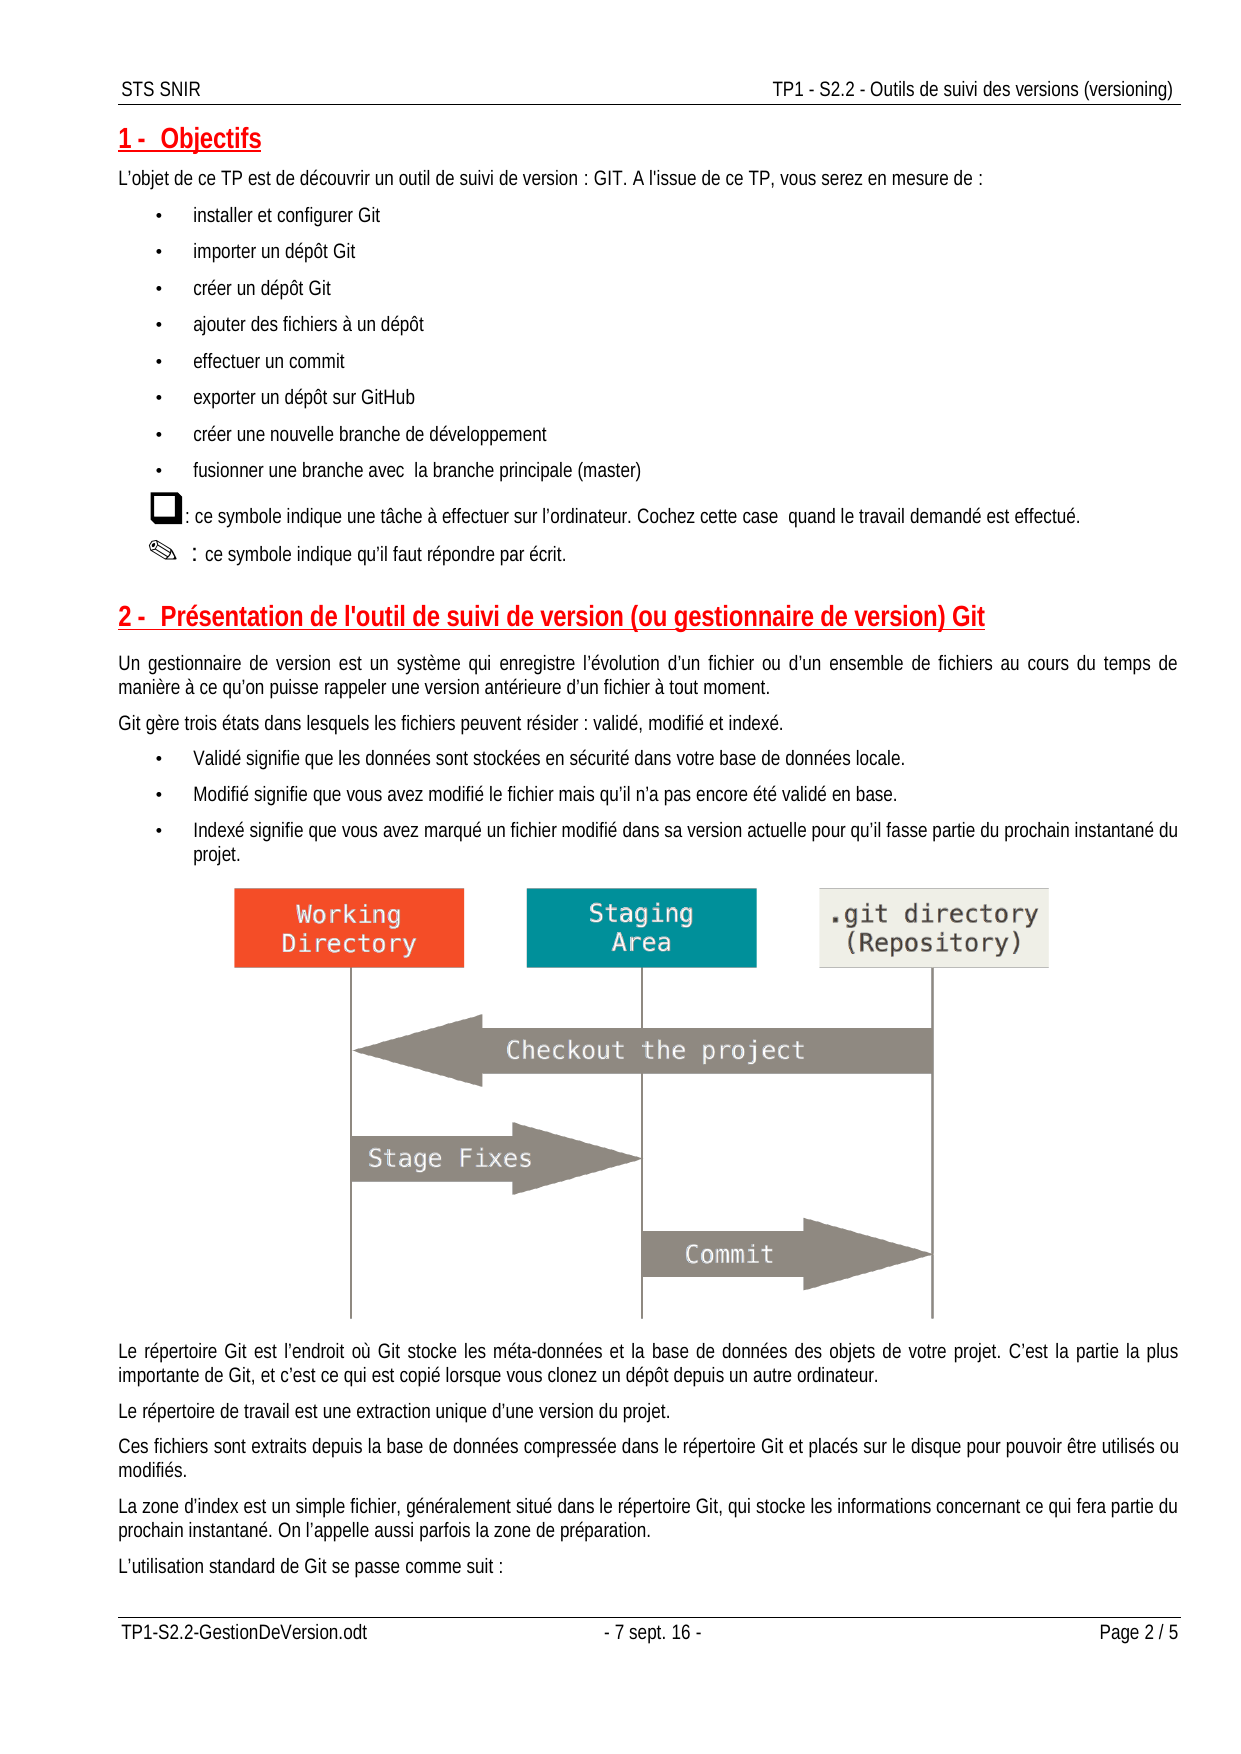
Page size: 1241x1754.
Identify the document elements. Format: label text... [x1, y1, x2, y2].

text La zone d’index est un simple fichier, généralement situé dans le répertoire Git, qui stocke les informations concernant ce qui fera partie du prochain instantané. On l’appelle aussi parfois la zone de préparation. [118, 1494, 1181, 1542]
text Ces fichiers sont extraits depuis la base de données compressée dans le répertoire Git et placés sur le disque pour pouvoir être utilisés ou modifiés. [118, 1434, 1181, 1482]
text Git gère trois états dans lesquels les fichiers peuvent résider : validé, modifié et indexé. [118, 710, 1181, 734]
text Le répertoire Git est l’endroit où Git stocke les méta-données et la base de données des objets de votre projet. C’est la partie la plus importante de Git, et c’est ce qui est copié lorsque vous clonez un dépôt depuis un autre ordinateur. [118, 878, 1181, 1387]
list Modifié signifie que vous avez modifié le fichier mais qu’il n’a pas encore été validé en base. [156, 782, 1181, 806]
subtitle Objectifs [118, 121, 1181, 154]
list effectuer un commit [156, 348, 1181, 372]
text L’utilisation standard de Git se passe comme suit : [118, 1554, 1181, 1578]
list importer un dépôt Git [156, 239, 1181, 263]
text Un gestionnaire de version est un système qui enregistre l’évolution d’un fichier ou d’un ensemble de fichiers au cours du temps de manière à ce qu’on puisse rappeler une version antérieure d’un fichier à tout moment. [118, 651, 1181, 698]
list créer une nouvelle branche de développement [156, 421, 1181, 445]
list créer un dépôt Git [156, 276, 1181, 299]
text ❑: ce symbole indique une tâche à effectuer sur l’ordinateur. Cochez cette case quand le travail demandé est effectué. [148, 494, 1181, 532]
list ajouter des fichiers à un dépôt [156, 312, 1181, 336]
text ✎ : ce symbole indique qu’il faut répondre par écrit. [148, 532, 1181, 570]
text Le répertoire de travail est une extraction unique d’une version du projet. [118, 1399, 1181, 1423]
text L’objet de ce TP est de découvrir un outil de suivi de version : GIT. A l'issue de ce TP, vous serez en mesure de : [118, 166, 1181, 190]
list exporter un dépôt sur GitHub [156, 385, 1181, 409]
list fusionner une branche avec la branche principale (master) [156, 458, 1181, 482]
list installer et configurer Git [156, 203, 1181, 227]
list Validé signifie que les données sont stockées en sécurité dans votre base de données locale. [156, 746, 1181, 770]
picture [227, 880, 1060, 1339]
subtitle Présentation de l'outil de suivi de version (ou gestionnaire de version) Git [118, 600, 1181, 633]
list Indexé signifie que vous avez marqué un fichier modifié dans sa version actuelle pour qu’il fasse partie du prochain instantané du projet. [156, 818, 1181, 866]
